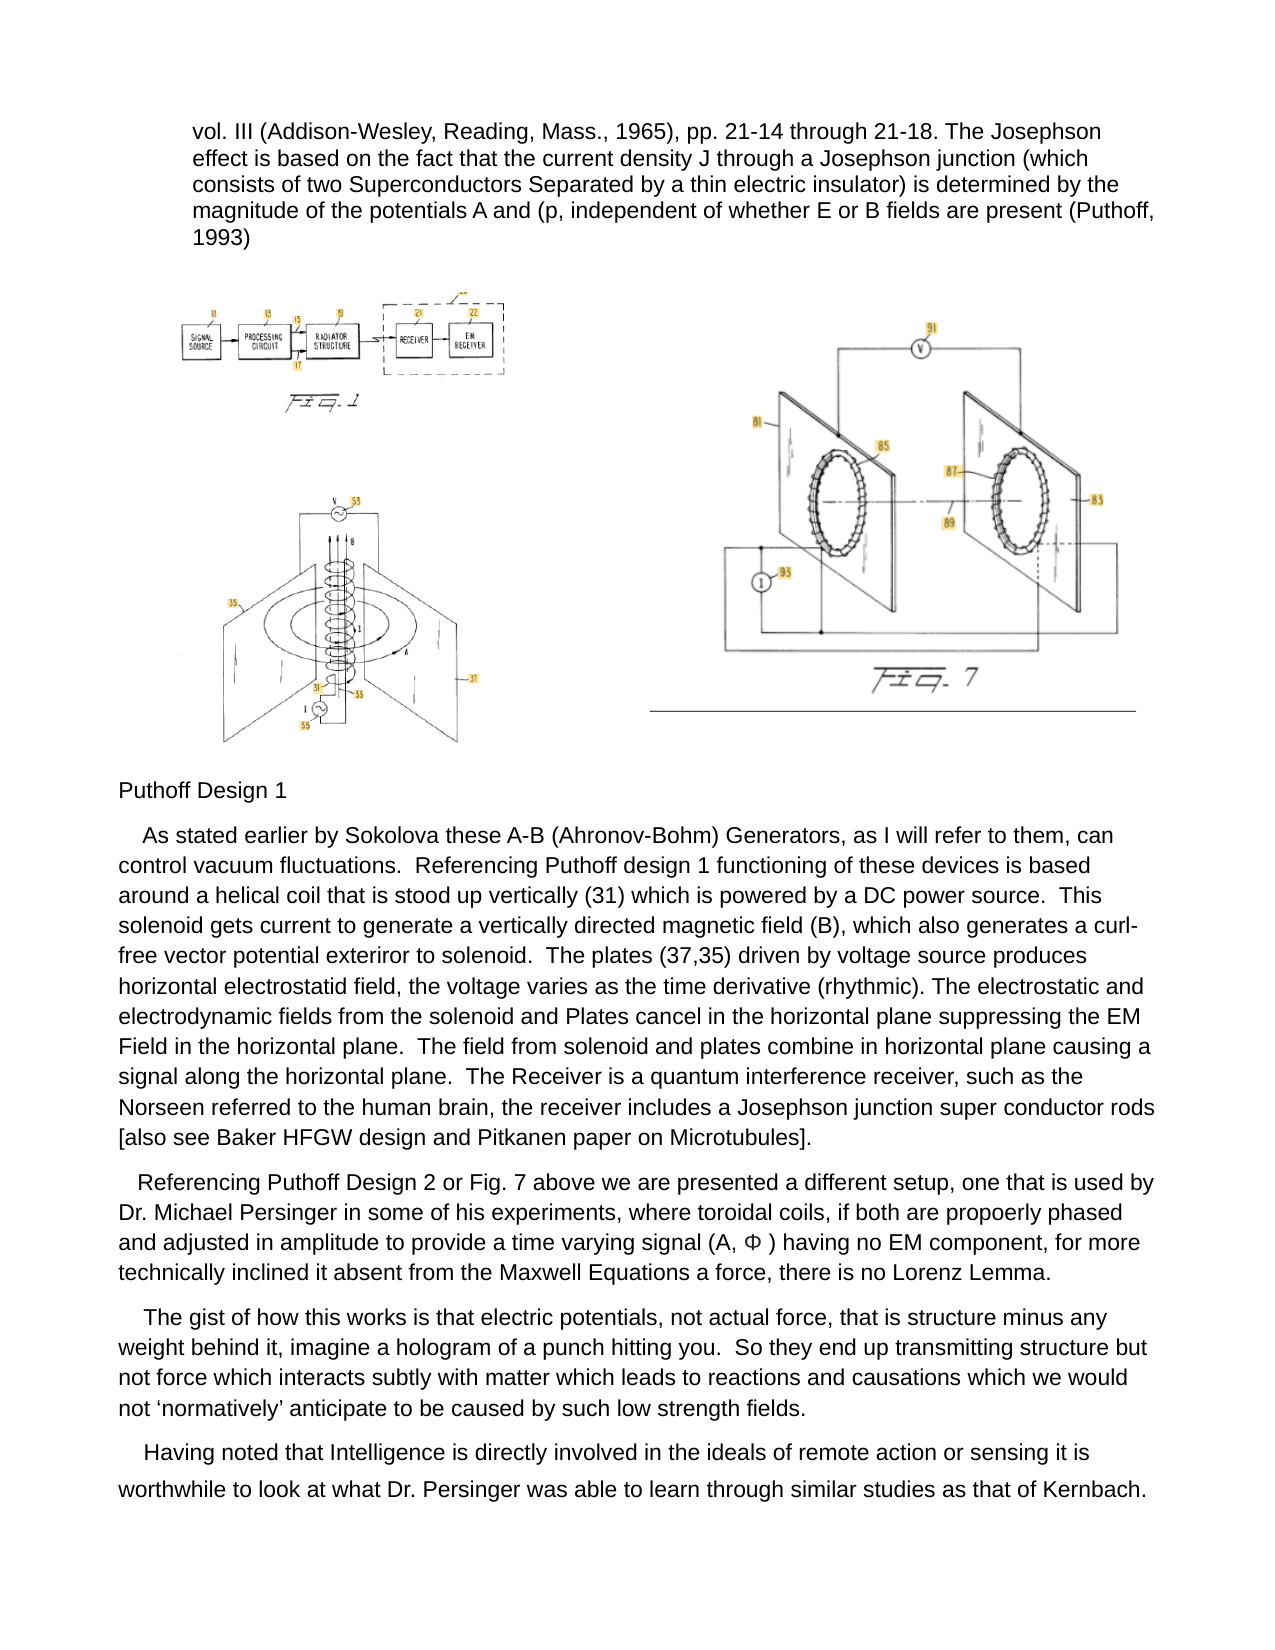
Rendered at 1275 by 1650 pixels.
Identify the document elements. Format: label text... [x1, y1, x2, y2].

text The gist of how this works is that electric potentials, not actual force, that is structure minus any weight behind it, imagine a hologram of a punch hitting you. So they end up transmitting structure but not force which interacts subtly with matter which leads to reactions and causations which we would not ‘normatively’ anticipate to be caused by such low strength fields. [118, 1304, 1157, 1421]
text Puthoff Design 1 [118, 777, 1157, 803]
text Having noted that Intelligence is directly involved in the ideals of remote action or sensing it is worthwhile to look at what Dr. Persinger was able to learn through similar studies as that of Kernbach. [118, 1439, 1157, 1502]
picture [134, 292, 544, 752]
text Referencing Puthoff Design 2 or Fig. 7 above we are presented a different setup, one that is used by Dr. Michael Persinger in some of his experiments, where toroidal coils, if both are propoerly phased and adjusted in amplitude to provide a time varying signal (A, Φ ) having no EM component, for more technically inclined it absent from the Maxwell Equations a force, there is no Lorenz Lemma. [118, 1168, 1157, 1286]
text As stated earlier by Sokolova these A-B (Ahronov-Bohm) Generators, as I will refer to them, can control vacuum fluctuations. Referencing Puthoff design 1 functioning of these devices is based around a helical coil that is stood up vertically (31) which is powered by a DC power source. This solenoid gets current to generate a vertically directed magnetic field (B), which also generates a curl-free vector potential exteriror to solenoid. The plates (37,35) driven by voltage source produces horizontal electrostatid field, the voltage varies as the time derivative (rhythmic). The electrostatic and electrodynamic fields from the solenoid and Plates cancel in the horizontal plane suppressing the EM Field in the horizontal plane. The field from solenoid and plates combine in horizontal plane causing a signal along the horizontal plane. The Receiver is a quantum interference receiver, such as the Norseen referred to the human brain, the receiver includes a Josephson junction super conductor rods [also see Baker HFGW design and Pitkanen paper on Microtubules]. [118, 822, 1157, 1150]
picture [649, 297, 1137, 712]
text vol. III (Addison-Wesley, Reading, Mass., 1965), pp. 21-14 through 21-18. The Josephson effect is based on the fact that the current density J through a Josephson junction (which consists of two Superconductors Separated by a thin electric insulator) is determined by the magnitude of the potentials A and (p, independent of whether E or B fields are present (Puthoff, 1993) [192, 118, 1157, 250]
